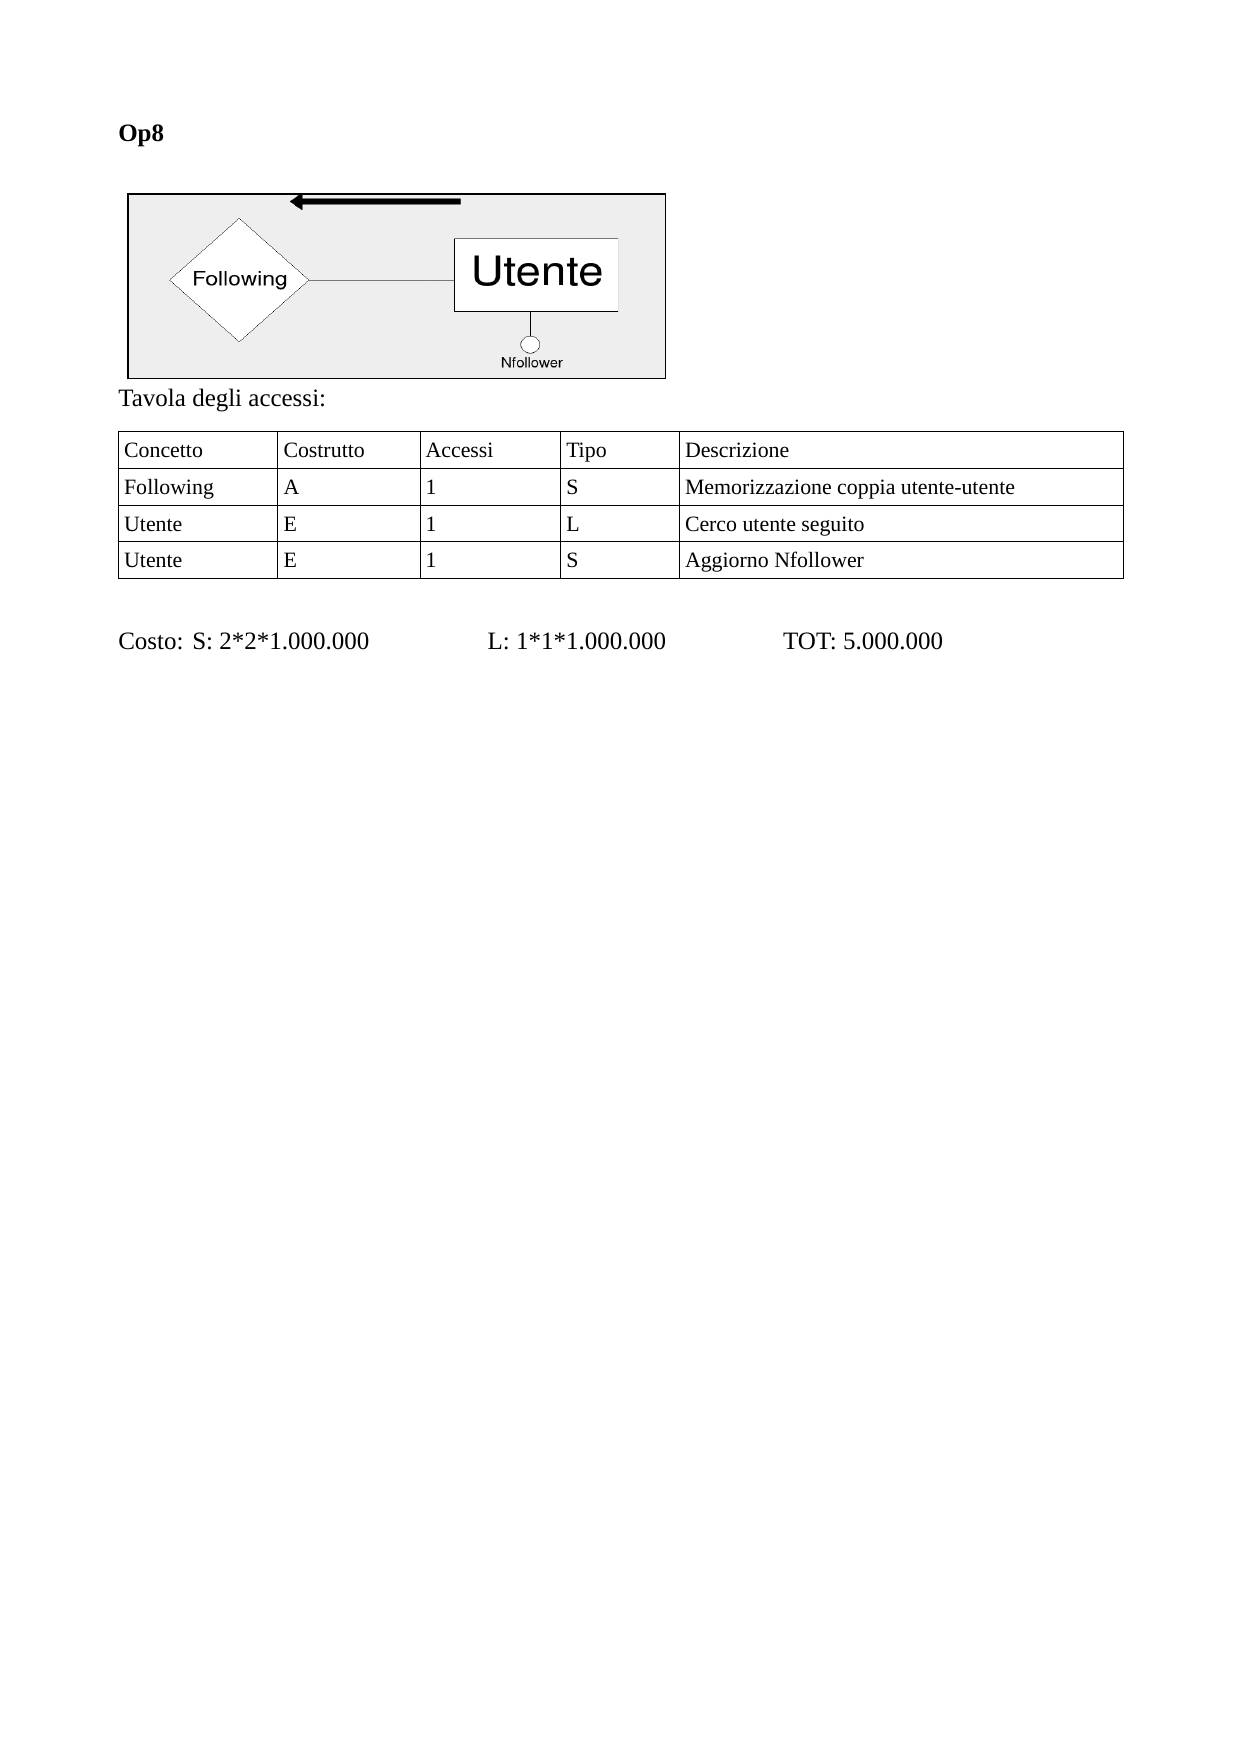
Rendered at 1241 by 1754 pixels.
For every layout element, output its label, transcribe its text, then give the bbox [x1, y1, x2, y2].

text Tavola degli accessi: [118, 166, 1122, 412]
table_cell L [561, 506, 679, 541]
table_cell 1 [421, 469, 560, 505]
table_cell Memorizzazione coppia utente-utente [680, 469, 1123, 505]
table_cell Cerco utente seguito [680, 506, 1123, 541]
table_header Accessi [421, 432, 560, 468]
table_cell Aggiorno Nfollower [680, 542, 1123, 578]
table_cell 1 [421, 542, 560, 578]
table_cell 1 [421, 506, 560, 541]
table_cell E [278, 542, 420, 578]
table_header Costrutto [278, 432, 420, 468]
table_header Concetto [119, 432, 277, 468]
table_header Descrizione [680, 432, 1123, 468]
picture [169, 192, 619, 371]
table_cell Following [119, 469, 277, 505]
text Costo: S: 2*2*1.000.000 L: 1*1*1.000.000 TOT: 5.000.000 [118, 626, 1122, 655]
table_header Tipo [561, 432, 679, 468]
table_cell S [561, 542, 679, 578]
table_cell Utente [119, 506, 277, 541]
table_cell E [278, 506, 420, 541]
table_cell Utente [119, 542, 277, 578]
text Op8 [118, 118, 1122, 147]
table_cell S [561, 469, 679, 505]
table_cell A [278, 469, 420, 505]
